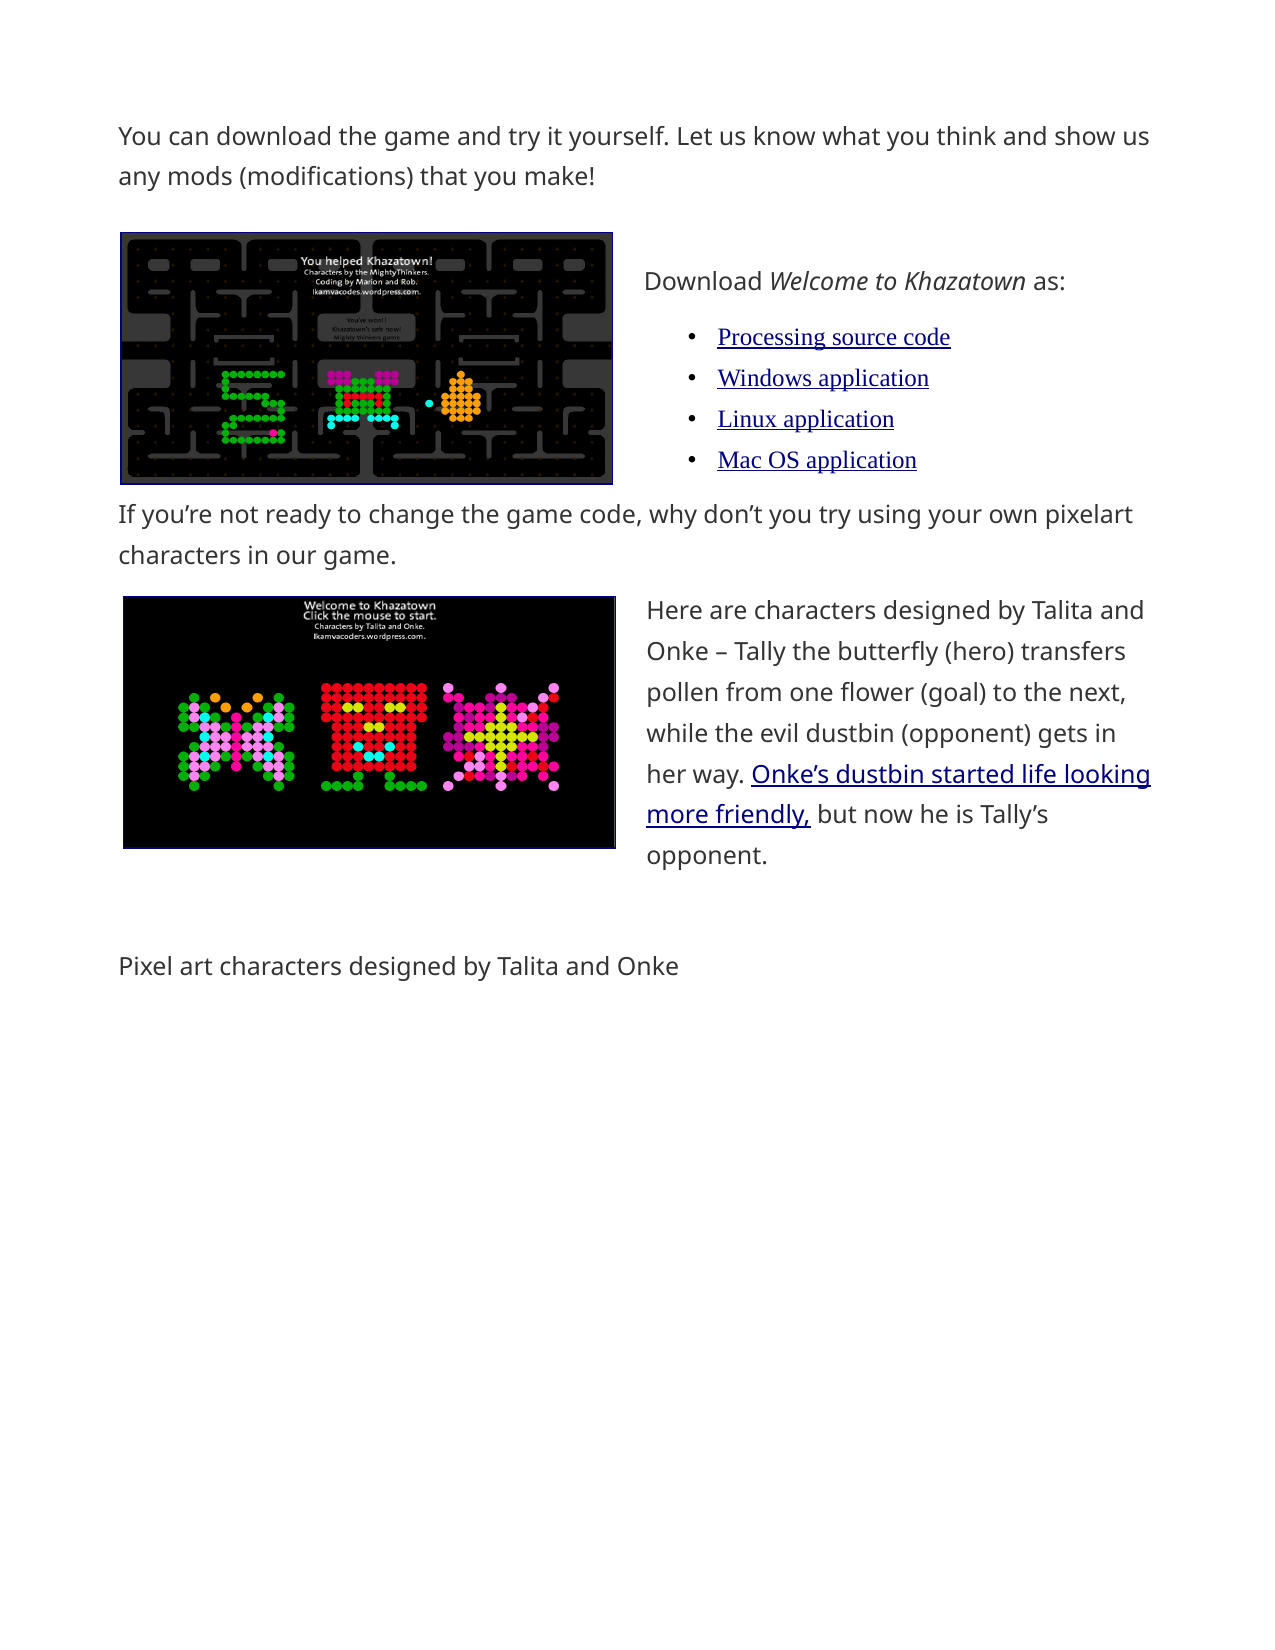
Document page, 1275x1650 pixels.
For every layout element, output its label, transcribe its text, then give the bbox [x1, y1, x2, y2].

text Pixel art characters designed by Talita and Onke [118, 949, 1157, 983]
picture [124, 597, 615, 847]
list Windows application [613, 360, 1157, 394]
text If you’re not ready to change the game code, why don’t you try using your own pixelart characters in our game. [118, 497, 1157, 572]
text You can download the game and try it yourself. Let us know what you think and show us any mods (modifications) that you make! [118, 118, 1157, 193]
list Linux application [613, 401, 1157, 434]
list Processing source code [613, 319, 1157, 353]
text Here are characters designed by Talita and Onke – Tally the butterfly (hero) transfers pollen from one flower (goal) to the next, while the evil dustbin (opponent) gets in her way. Onke’s dustbin started life looking more friendly, but now he is Tally’s opponent. [118, 593, 1157, 872]
picture [122, 233, 612, 483]
list Mac OS application [613, 441, 1157, 475]
text Download Welcome to Khazatown as: [613, 263, 1157, 297]
